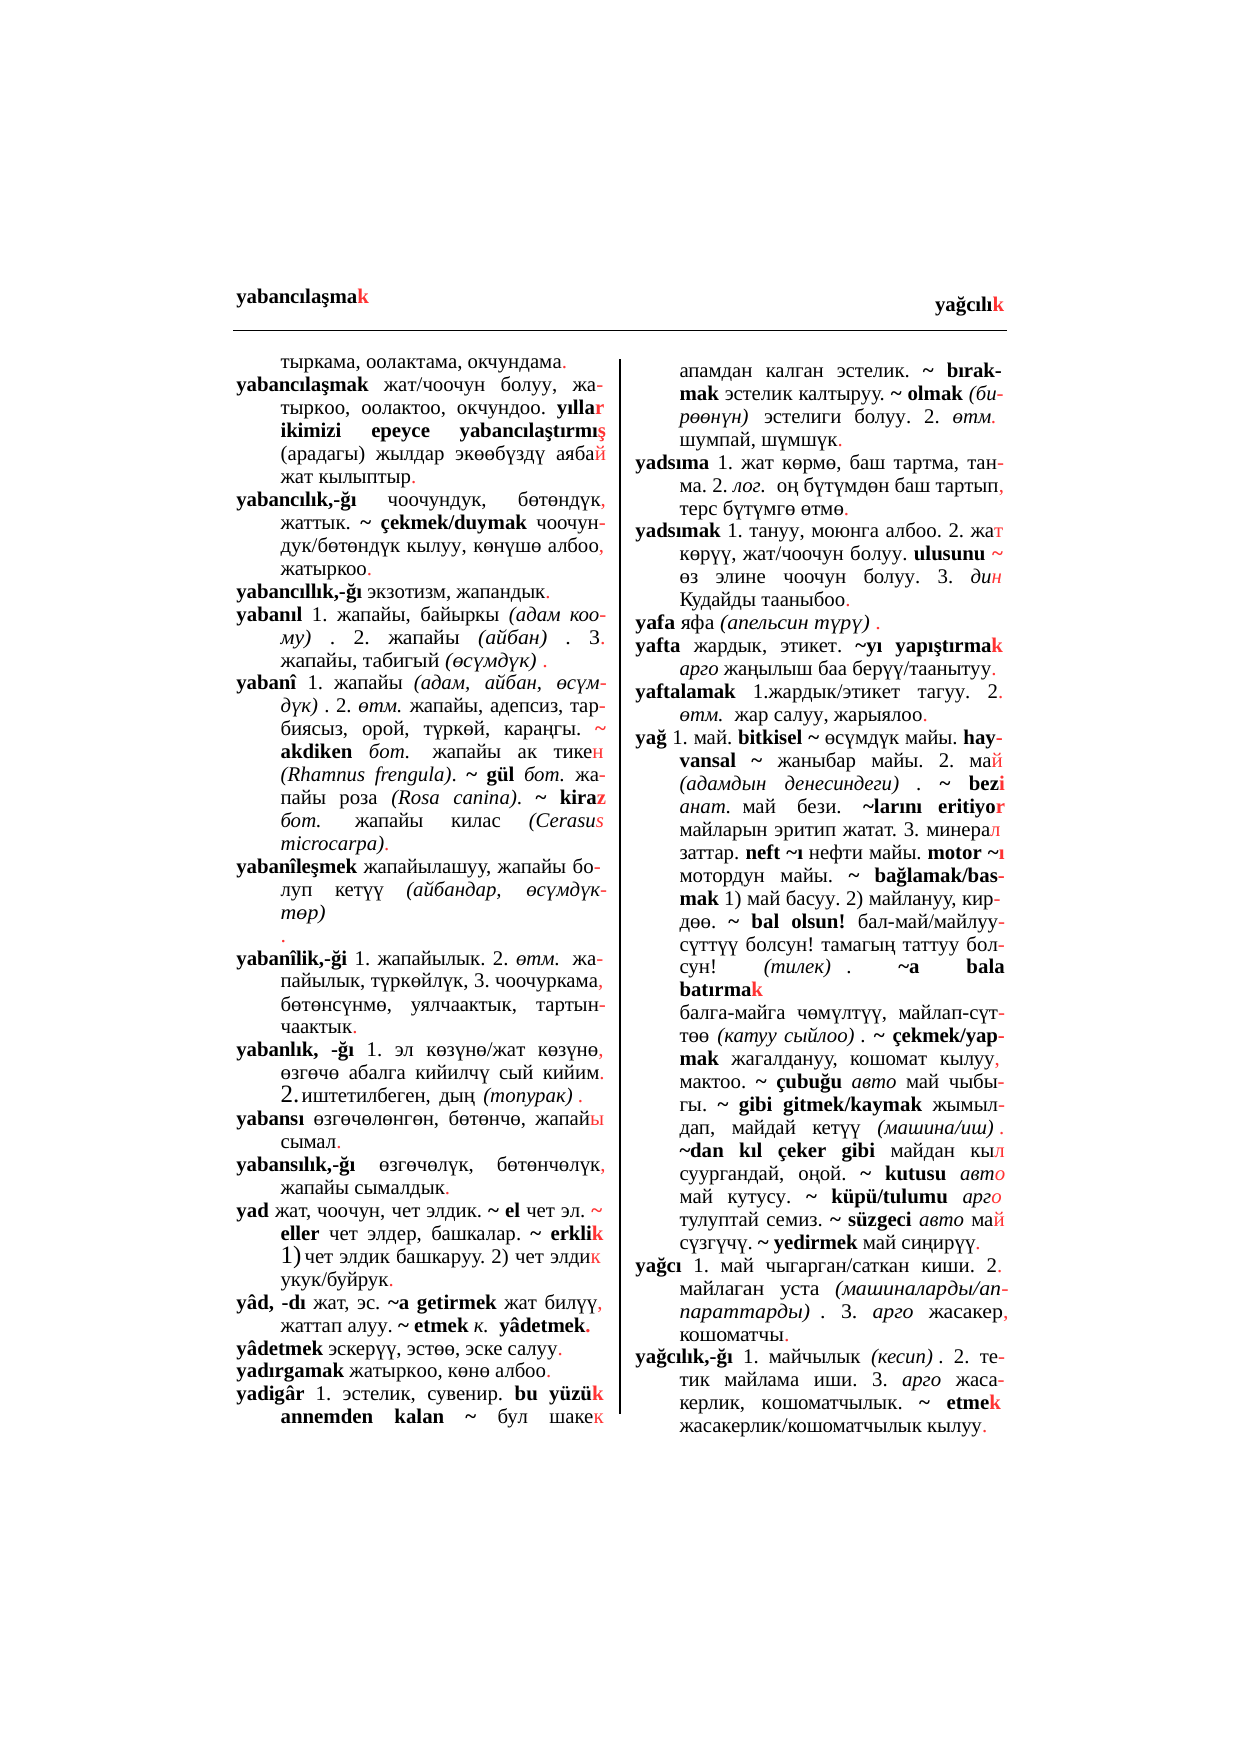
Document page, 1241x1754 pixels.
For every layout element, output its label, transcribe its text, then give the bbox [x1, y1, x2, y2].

text yabansı өзгөчөлөнгөн, бөтөнчө, жапайы [236, 1107, 609, 1130]
text yabansılık,-ğı өзгөчөлүк, бөтөнчөлүк, жапайы сымалдык. [236, 1153, 606, 1199]
text yabanîlik,-ği 1. жапайылык. 2. өтм. жа- пайылык, түркөйлүк, 3. чоочуркама, [236, 947, 609, 992]
text yabancılaşmak жат/чоочун болуу, жа- тыркоо, оолактоо, окчундоо. yıllar [236, 373, 609, 419]
text yad жат, чоочун, чет элдик. ~ el чет эл. ~ eller чет элдер, башкалар. ~ erklik [236, 1199, 606, 1245]
text yağcı 1. май чыгарган/саткан киши. 2. [635, 1254, 1065, 1277]
text microcarpa). [280, 832, 390, 855]
text yabanîleşmek жапайылашуу, жапайы бо- луп кетүү (айбандар, өсүмдүк- [236, 855, 609, 901]
text апамдан калган эстелик. ~ bırak- mak эстелик калтыруу. ~ olmak (би- рөөнүн) эстелиги болуу. 2. өтм. шумпай, шүмшүк. [679, 358, 1008, 451]
text өзгөчө абалга кийилчү сый кийим. [280, 1061, 606, 1084]
text бөтөнсүнмө, уялчаактык, тартын- чаактык. [280, 993, 606, 1038]
text yafa яфа (апельсин түрү) . [635, 611, 1065, 634]
text (Rhamnus frengula). ~ gül бот. жа- пайы роза (Rosa canina). ~ kiraz бот. жапайы килас (Cerasus [280, 763, 606, 832]
text сымал. [280, 1130, 342, 1153]
text (адамдын денесиндеги) . ~ bezi анат. май бези. ~larını eritiyor майларын эритип жатат. 3. минерал [679, 772, 1005, 841]
text yafta жардык, этикет. ~yı yapıştırmak [635, 634, 1065, 657]
list иштетилбеген, дың (топурак) . [280, 1084, 583, 1107]
text yağcılık [935, 292, 1065, 316]
text балга-майга чөмүлтүү, майлап-сүт- төө (катуу сыйлоо) . ~ çekmek/yap- mak жагалдануу, кошомат кылуу, [679, 1001, 1005, 1070]
text yabanıl 1. жапайы, байыркы (адам коо- [236, 603, 609, 626]
text өз элине чоочун болуу. 3. дин [679, 565, 1004, 588]
text мактоо. ~ çubuğu авто май чыбы- гы. ~ gibi gitmek/kaymak жымыл- дап, майдай кетүү (машина/иш) . [679, 1070, 1005, 1139]
text yadsıma 1. жат көрмө, баш тартма, тан- ма. 2. лог. оң бүтүмдөн баш тартып, [635, 451, 1005, 497]
text yâd, -dı жат, эс. ~a getirmek жат билүү, жаттап алуу. ~ etmek к. yâdetmek. [236, 1291, 609, 1337]
text Кудайды тааныбоо. [679, 588, 854, 611]
text жасакерлик/кошоматчылык кылуу. [679, 1414, 992, 1437]
text терс бүтүмгө өтмө. [679, 497, 849, 519]
text yabancılık,-ğı чоочундук, бөтөндүк, жаттык. ~ çekmek/duymak чоочун- дук/бөтөндүк кылуу, көнүшө албоо, [236, 488, 606, 557]
text тыркама, оолактама, окчундама. [280, 349, 568, 373]
text yabancılaşmak [236, 284, 369, 308]
text тулуптай семиз. ~ süzgeci авто май сүзгүчү. ~ yedirmek май сиңирүү. [679, 1208, 1005, 1254]
text өтм. жар салуу, жарыялоо. [679, 703, 928, 726]
text yâdetmek эскерүү, эстөө, эске салуу. yadırgamak жатыркоо, көнө албоо. yadigâr 1. эстелик, сувенир. bu yüzük [236, 1337, 609, 1405]
text yaftalamak 1.жардык/этикет тагуу. 2. [635, 680, 1065, 703]
text майлаган уста (машиналарды/ап- параттарды) . 3. арго жасакер, кошоматчы. [679, 1277, 1008, 1346]
text дөө. ~ bal olsun! бал-май/майлуу- сүттүү болсун! тамагың таттуу бол- сун! (тилек) . ~a bala batırmak [679, 910, 1005, 1001]
text yağcılık,-ğı 1. майчылык (кесип) . 2. те- тик майлама иши. 3. арго жаса- керлик, кошоматчылык. ~ etmek [635, 1346, 1005, 1414]
text yabanlık, -ğı 1. эл көзүнө/жат көзүнө, [236, 1038, 609, 1061]
text yabanî 1. жапайы (адам, айбан, өсүм- [236, 672, 609, 694]
text заттар. neft ~ı нефти майы. motor ~ı мотордун майы. ~ bağlamak/bas- mak 1) май басуу. 2) майлануу, кир- [679, 841, 1005, 909]
text ~dan kıl çeker gibi майдан кыл суургандай, оңой. ~ kutusu авто май кутусу. ~ küpü/tulumu арго [679, 1139, 1005, 1208]
text му) . 2. жапайы (айбан) . 3. жапайы, табигый (өсүмдүк) . [280, 626, 606, 672]
text укук/буйрук. [280, 1268, 396, 1291]
text yabancıllık,-ğı экзотизм, жапандык. [236, 580, 609, 603]
text yadsımak 1. тануу, моюнга албоо. 2. жат көрүү, жат/чоочун болуу. ulusunu ~ [635, 519, 1005, 565]
text жатыркоо. [280, 557, 374, 580]
text төр) . [280, 901, 334, 947]
text дүк) . 2. өтм. жапайы, адепсиз, тар- биясыз, орой, түркөй, караңгы. ~ akdiken бот. жапайы ак тикен [280, 694, 606, 763]
list чет элдик башкаруу. 2) чет элдик [280, 1245, 606, 1268]
text yağ 1. май. bitkisel ~ өсүмдүк майы. hay- vansal ~ жаныбар майы. 2. май [635, 726, 1004, 772]
text ikimizi epeyce yabancılaştırmış (арадагы) жылдар экөөбүздү аябай жат кылыптыр. [280, 419, 606, 488]
text annemden kalan ~ бул шакек [280, 1405, 606, 1428]
text арго жаңылыш баа берүү/таанытуу. [679, 657, 998, 680]
